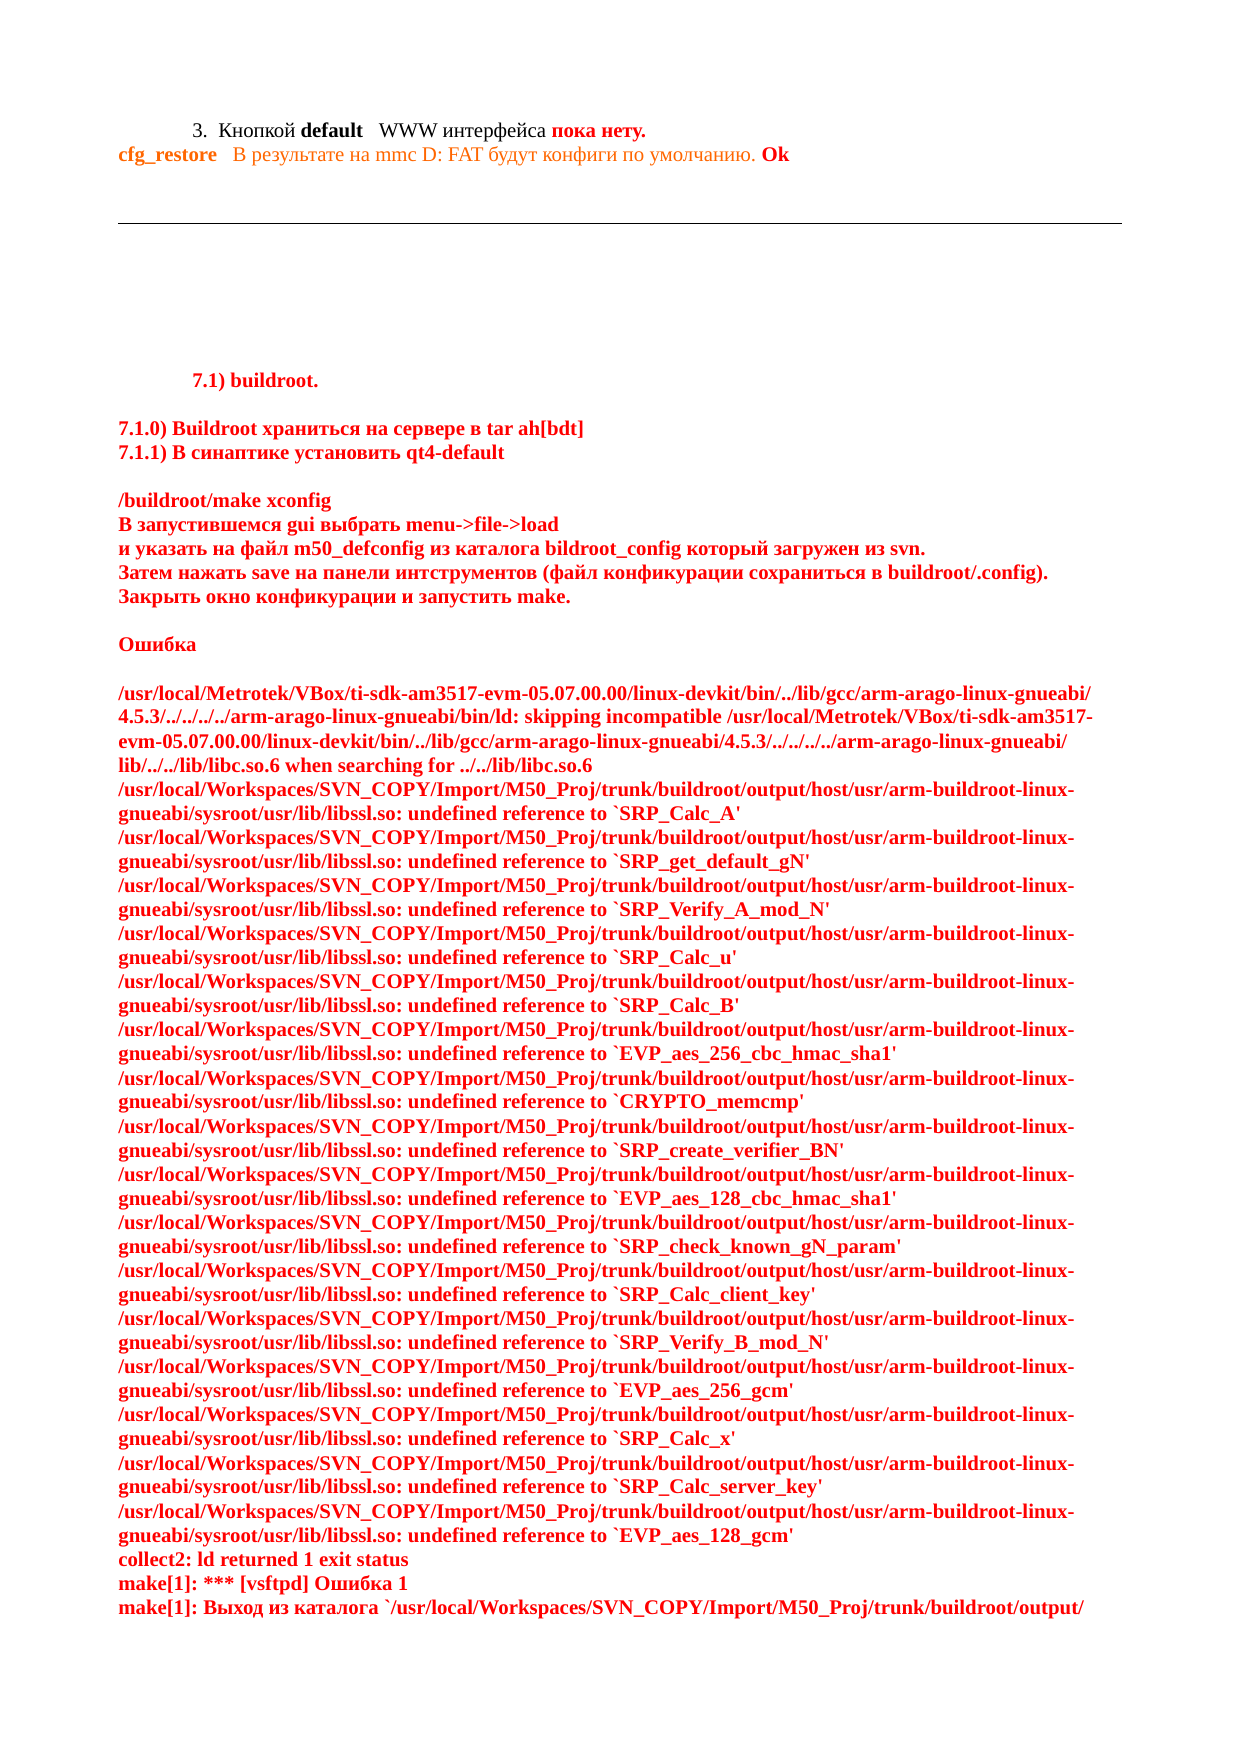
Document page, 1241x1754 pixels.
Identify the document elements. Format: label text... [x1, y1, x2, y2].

text /usr/local/Metrotek/VBox/ti-sdk-am3517-evm-05.07.00.00/linux-devkit/bin/../lib/gcc/arm-arago-linux-gnueabi/4.5.3/../../../../arm-arago-linux-gnueabi/bin/ld: skipping incompatible /usr/local/Metrotek/VBox/ti-sdk-am3517-evm-05.07.00.00/linux-devkit/bin/../lib/gcc/arm-arago-linux-gnueabi/4.5.3/../../../../arm-arago-linux-gnueabi/lib/../../lib/libc.so.6 when searching for ../../lib/libc.so.6 [118, 680, 1122, 777]
text 7.1.1) В синаптике установить qt4-default [118, 440, 1122, 464]
text /usr/local/Workspaces/SVN_COPY/Import/M50_Proj/trunk/buildroot/output/host/usr/arm-buildroot-linux-gnueabi/sysroot/usr/lib/libssl.so: undefined reference to `EVP_aes_128_cbc_hmac_sha1' [118, 1162, 1122, 1210]
text /buildroot/make xconfig [118, 488, 1122, 512]
text /usr/local/Workspaces/SVN_COPY/Import/M50_Proj/trunk/buildroot/output/host/usr/arm-buildroot-linux-gnueabi/sysroot/usr/lib/libssl.so: undefined reference to `SRP_Verify_A_mod_N' [118, 873, 1122, 921]
text /usr/local/Workspaces/SVN_COPY/Import/M50_Proj/trunk/buildroot/output/host/usr/arm-buildroot-linux-gnueabi/sysroot/usr/lib/libssl.so: undefined reference to `SRP_Verify_B_mod_N' [118, 1306, 1122, 1354]
text /usr/local/Workspaces/SVN_COPY/Import/M50_Proj/trunk/buildroot/output/host/usr/arm-buildroot-linux-gnueabi/sysroot/usr/lib/libssl.so: undefined reference to `EVP_aes_256_gcm' [118, 1354, 1122, 1402]
text /usr/local/Workspaces/SVN_COPY/Import/M50_Proj/trunk/buildroot/output/host/usr/arm-buildroot-linux-gnueabi/sysroot/usr/lib/libssl.so: undefined reference to `SRP_Calc_server_key' [118, 1450, 1122, 1498]
text make[1]: Выход из каталога `/usr/local/Workspaces/SVN_COPY/Import/M50_Proj/trunk/buildroot/output/ [118, 1595, 1122, 1619]
text /usr/local/Workspaces/SVN_COPY/Import/M50_Proj/trunk/buildroot/output/host/usr/arm-buildroot-linux-gnueabi/sysroot/usr/lib/libssl.so: undefined reference to `CRYPTO_memcmp' [118, 1065, 1122, 1113]
text 3. Кнопкой default WWW интерфейса пока нету. [118, 118, 1122, 142]
text 7.1.0) Buildroot храниться на сервере в tar ah[bdt] [118, 416, 1122, 440]
text /usr/local/Workspaces/SVN_COPY/Import/M50_Proj/trunk/buildroot/output/host/usr/arm-buildroot-linux-gnueabi/sysroot/usr/lib/libssl.so: undefined reference to `SRP_check_known_gN_param' [118, 1210, 1122, 1258]
text Закрыть окно конфикурации и запустить make. [118, 584, 1122, 608]
text /usr/local/Workspaces/SVN_COPY/Import/M50_Proj/trunk/buildroot/output/host/usr/arm-buildroot-linux-gnueabi/sysroot/usr/lib/libssl.so: undefined reference to `SRP_Calc_x' [118, 1402, 1122, 1450]
text /usr/local/Workspaces/SVN_COPY/Import/M50_Proj/trunk/buildroot/output/host/usr/arm-buildroot-linux-gnueabi/sysroot/usr/lib/libssl.so: undefined reference to `SRP_Calc_client_key' [118, 1258, 1122, 1306]
text Затем нажать save на панели интструментов (файл конфикурации сохраниться в buildroot/.config). [118, 560, 1122, 584]
text /usr/local/Workspaces/SVN_COPY/Import/M50_Proj/trunk/buildroot/output/host/usr/arm-buildroot-linux-gnueabi/sysroot/usr/lib/libssl.so: undefined reference to `SRP_create_verifier_BN' [118, 1113, 1122, 1162]
text collect2: ld returned 1 exit status [118, 1547, 1122, 1571]
text /usr/local/Workspaces/SVN_COPY/Import/M50_Proj/trunk/buildroot/output/host/usr/arm-buildroot-linux-gnueabi/sysroot/usr/lib/libssl.so: undefined reference to `SRP_Calc_u' [118, 921, 1122, 969]
text make[1]: *** [vsftpd] Ошибка 1 [118, 1571, 1122, 1595]
text и указать на файл m50_defconfig из каталога bildroot_config который загружен из svn. [118, 536, 1122, 560]
text /usr/local/Workspaces/SVN_COPY/Import/M50_Proj/trunk/buildroot/output/host/usr/arm-buildroot-linux-gnueabi/sysroot/usr/lib/libssl.so: undefined reference to `EVP_aes_128_gcm' [118, 1498, 1122, 1547]
text /usr/local/Workspaces/SVN_COPY/Import/M50_Proj/trunk/buildroot/output/host/usr/arm-buildroot-linux-gnueabi/sysroot/usr/lib/libssl.so: undefined reference to `EVP_aes_256_cbc_hmac_sha1' [118, 1017, 1122, 1065]
text /usr/local/Workspaces/SVN_COPY/Import/M50_Proj/trunk/buildroot/output/host/usr/arm-buildroot-linux-gnueabi/sysroot/usr/lib/libssl.so: undefined reference to `SRP_Calc_A' [118, 777, 1122, 825]
text cfg_restore В результате на mmc D: FAT будут конфиги по умолчанию. Ok [118, 142, 1122, 166]
text В запустившемся gui выбрать menu->file->load [118, 512, 1122, 536]
text 7.1) buildroot. [118, 368, 1122, 392]
text Ошибка [118, 632, 1122, 656]
text /usr/local/Workspaces/SVN_COPY/Import/M50_Proj/trunk/buildroot/output/host/usr/arm-buildroot-linux-gnueabi/sysroot/usr/lib/libssl.so: undefined reference to `SRP_Calc_B' [118, 969, 1122, 1017]
text /usr/local/Workspaces/SVN_COPY/Import/M50_Proj/trunk/buildroot/output/host/usr/arm-buildroot-linux-gnueabi/sysroot/usr/lib/libssl.so: undefined reference to `SRP_get_default_gN' [118, 825, 1122, 873]
